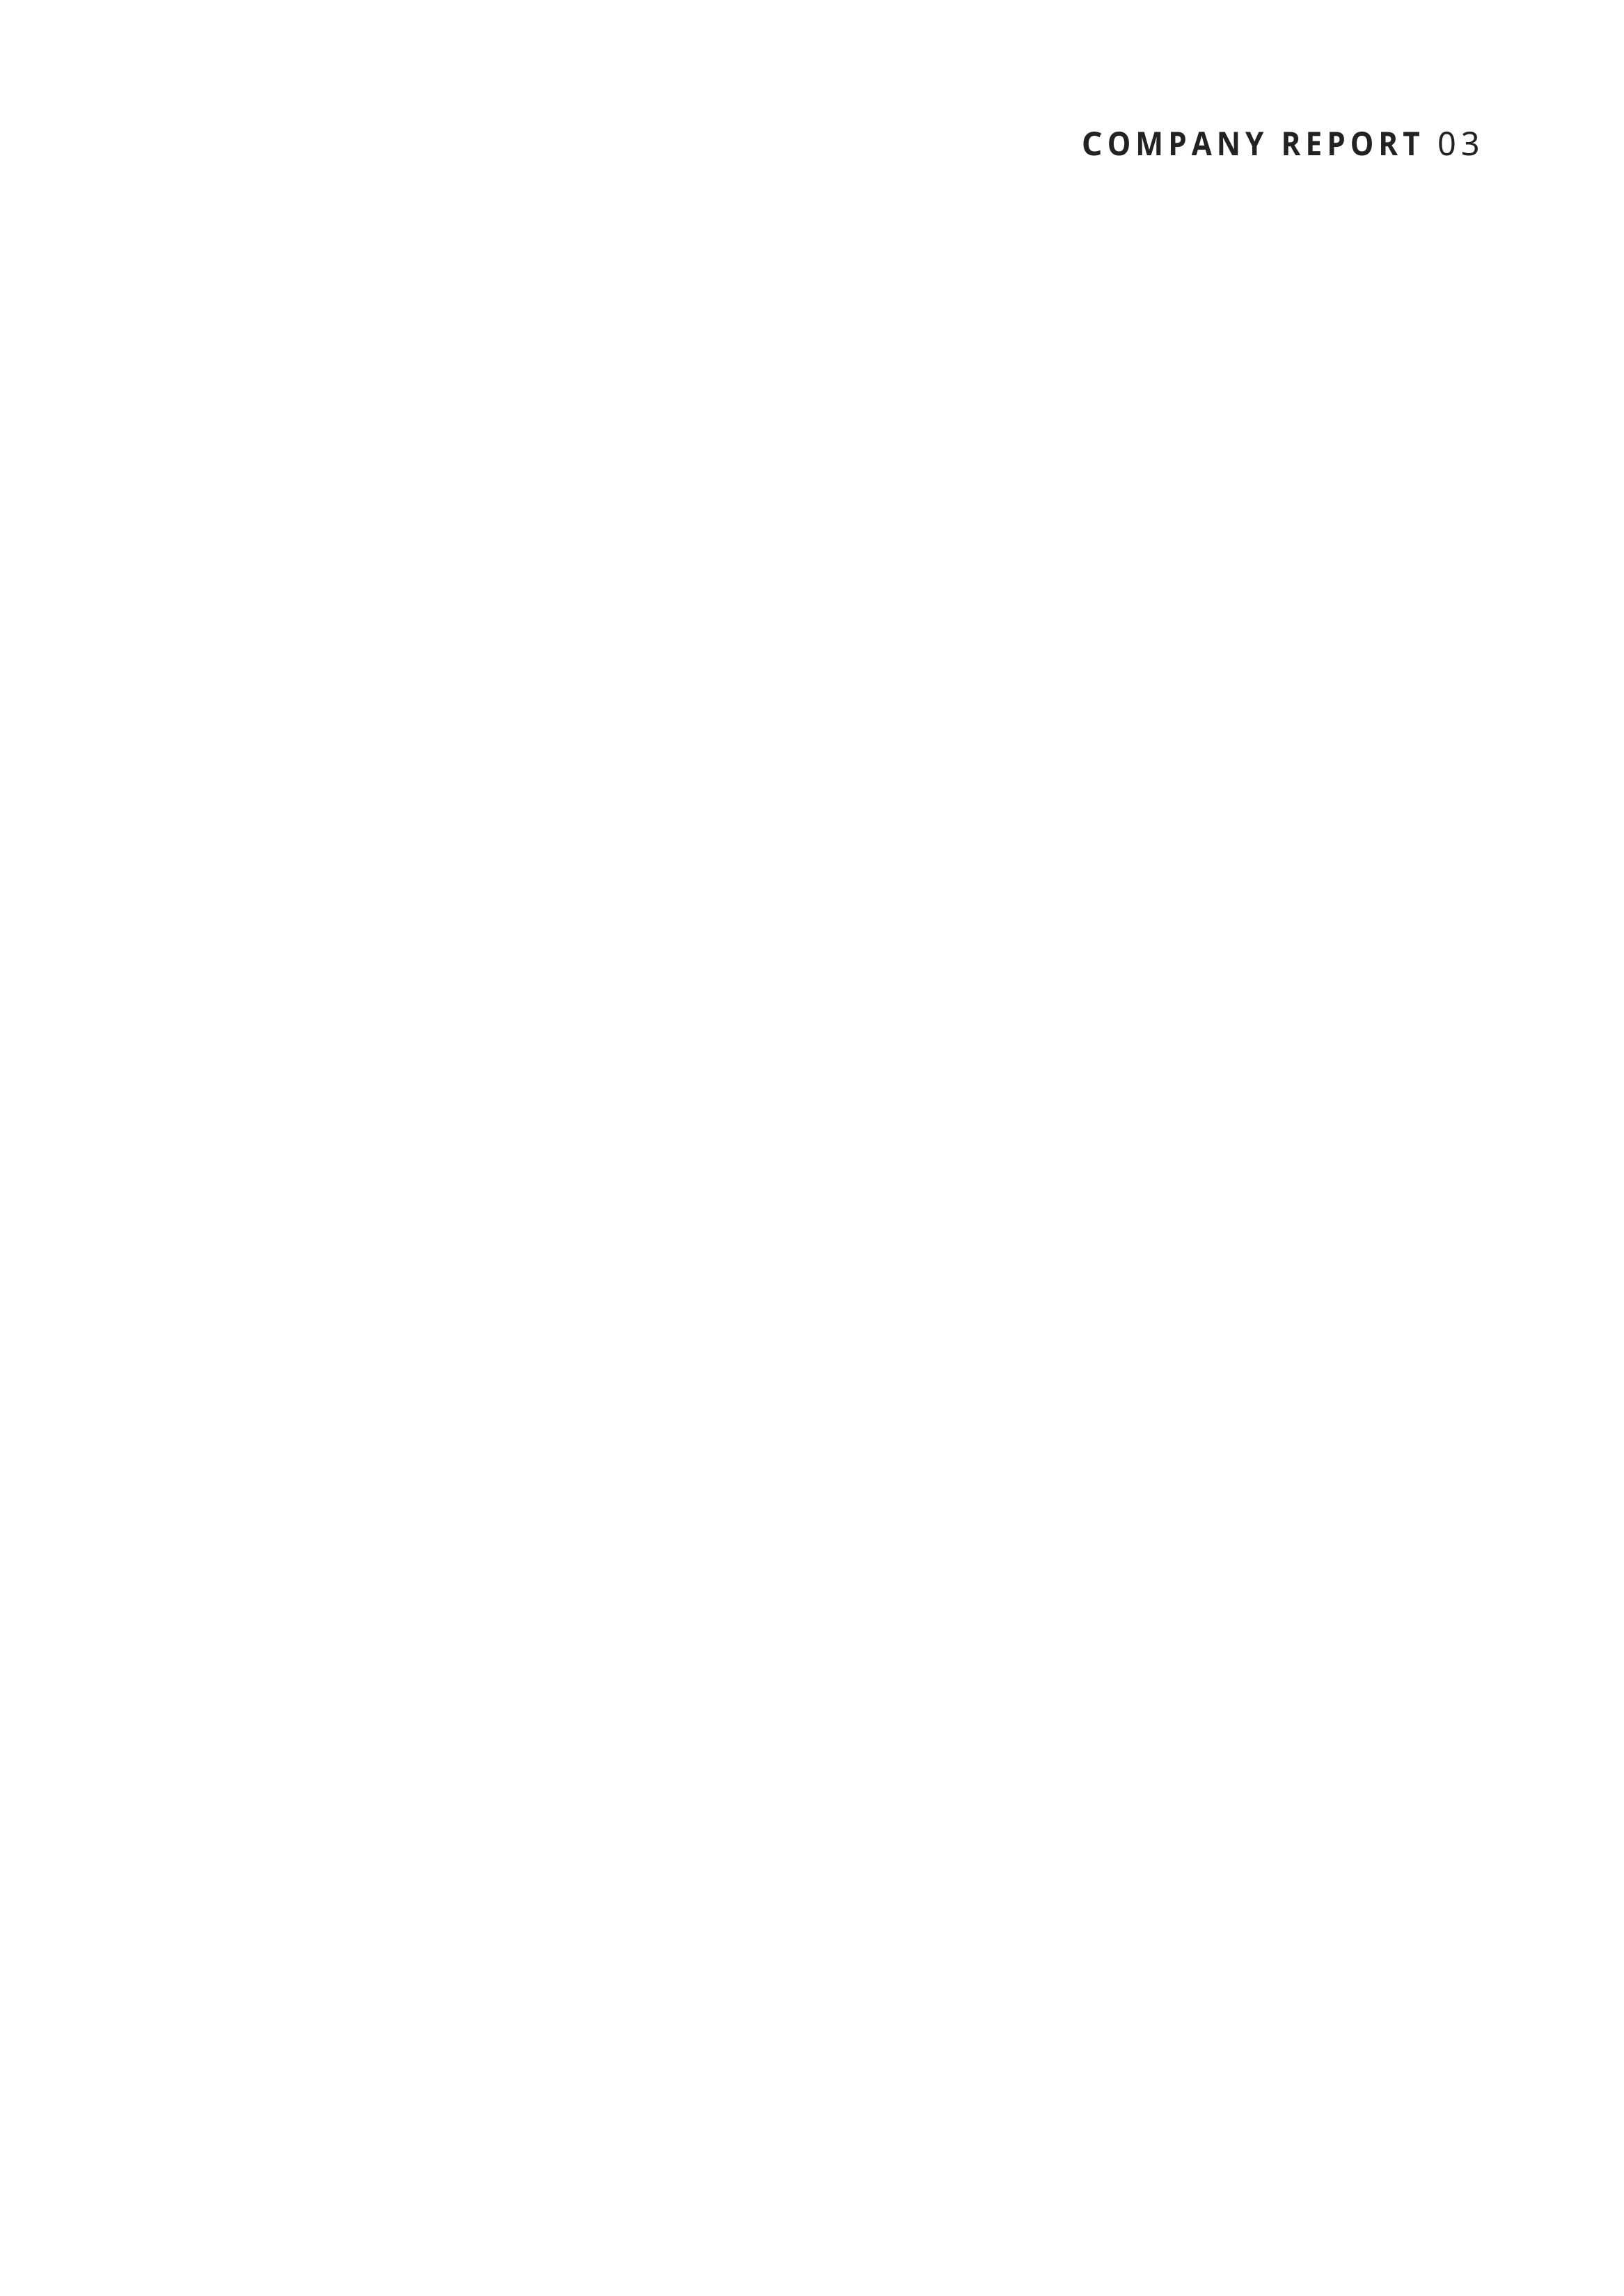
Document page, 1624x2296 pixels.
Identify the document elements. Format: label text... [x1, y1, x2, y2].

text COMPANY REPORT 03 [1010, 120, 1480, 165]
